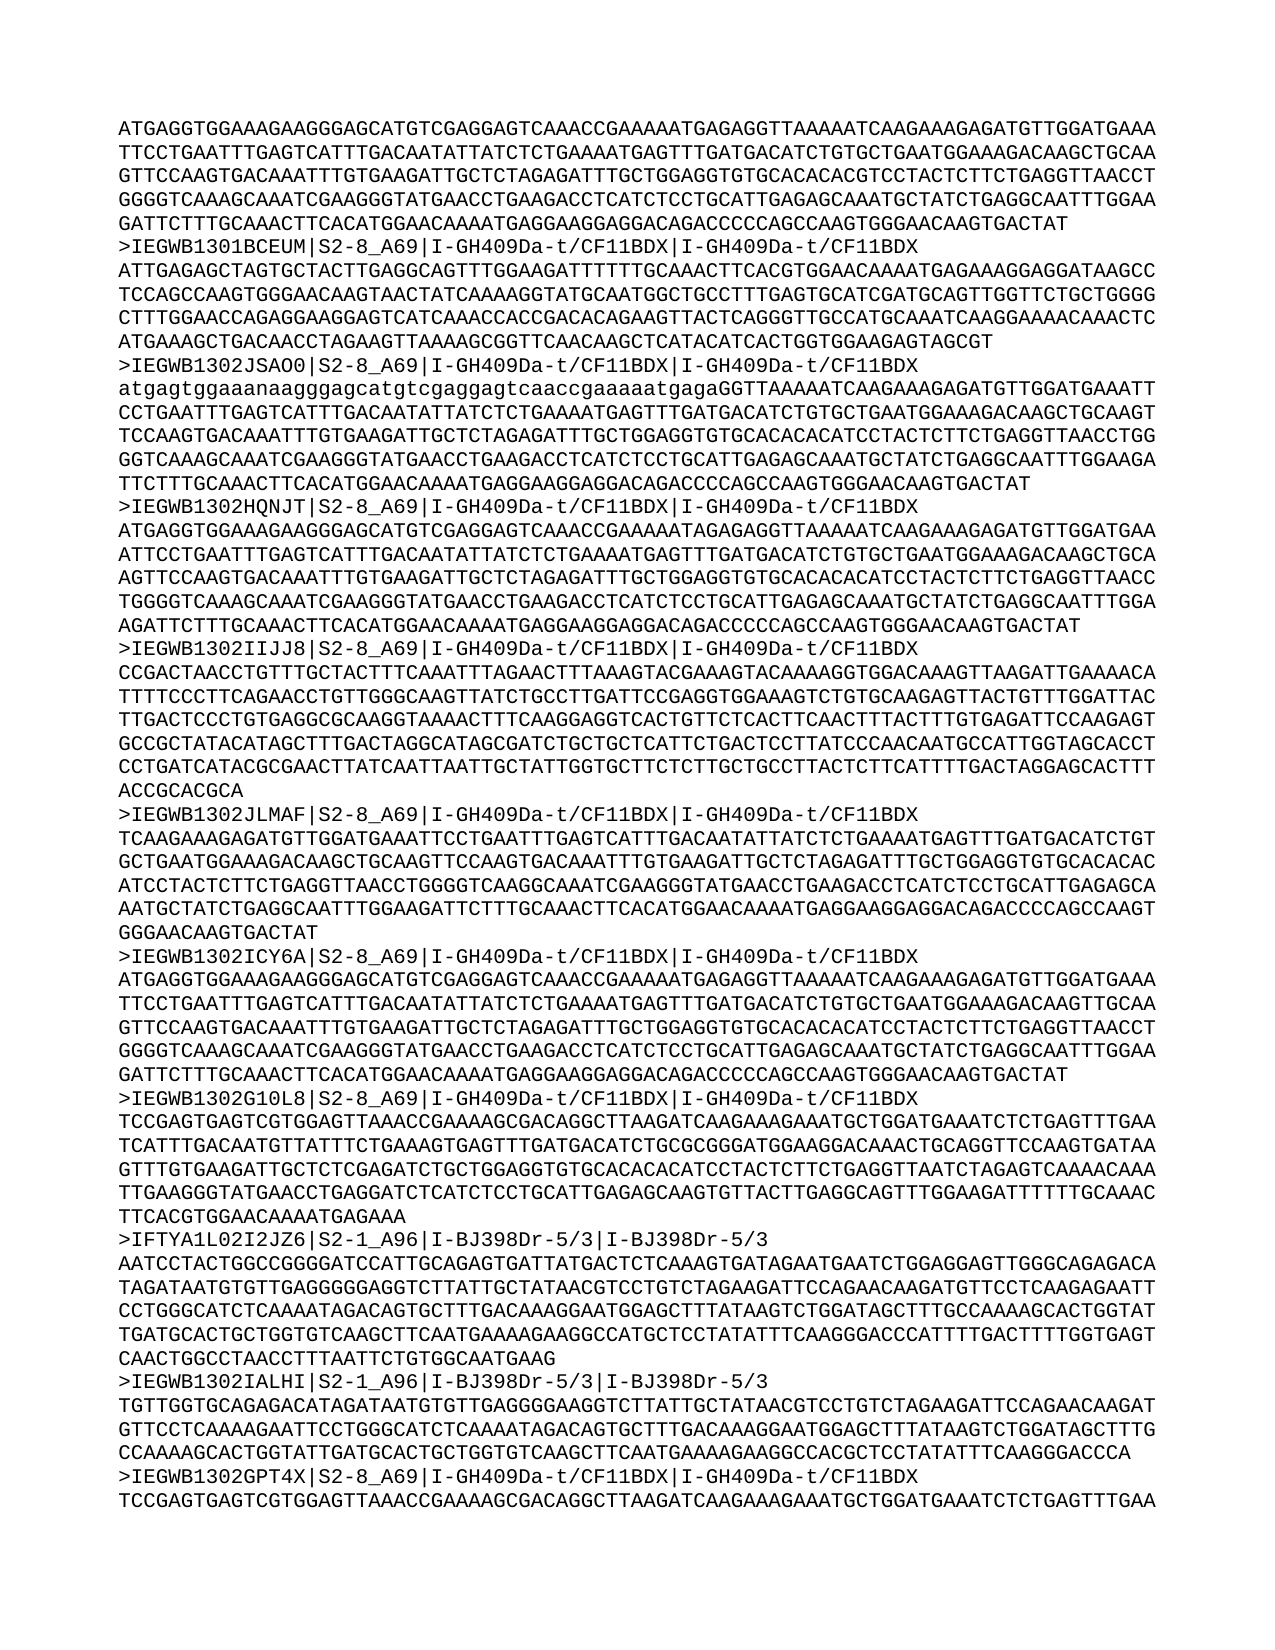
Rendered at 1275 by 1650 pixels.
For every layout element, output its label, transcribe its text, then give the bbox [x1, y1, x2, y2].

text ATGAGGTGGAAAGAAGGGAGCATGTCGAGGAGTCAAACCGAAAAATGAGAGGTTAAAAATCAAGAAAGAGATGTTGGATGAAATTCCTGAATTTGAGTCATTTGACAATATTATCTCTGAAAATGAGTTTGATGACATCTGTGCTGAATGGAAAGACAAGCTGCAAGTTCCAAGTGACAAATTTGTGAAGATTGCTCTAGAGATTTGCTGGAGGTGTGCACACACGTCCTACTCTTCTGAGGTTAACCTGGGGTCAAAGCAAATCGAAGGGTATGAACCTGAAGACCTCATCTCCTGCATTGAGAGCAAATGCTATCTGAGGCAATTTGGAAGATTCTTTGCAAACTTCACATGGAACAAAATGAGGAAGGAGGACAGACCCCCAGCCAAGTGGGAACAAGTGACTAT [118, 118, 1157, 236]
text >IEGWB1302ICY6A|S2-8_A69|I-GH409Da-t/CF11BDX|I-GH409Da-t/CF11BDX [118, 946, 1157, 969]
text >IEGWB1302JSAO0|S2-8_A69|I-GH409Da-t/CF11BDX|I-GH409Da-t/CF11BDX [118, 354, 1157, 378]
text ATGAGGTGGAAAGAAGGGAGCATGTCGAGGAGTCAAACCGAAAAATGAGAGGTTAAAAATCAAGAAAGAGATGTTGGATGAAATTCCTGAATTTGAGTCATTTGACAATATTATCTCTGAAAATGAGTTTGATGACATCTGTGCTGAATGGAAAGACAAGTTGCAAGTTCCAAGTGACAAATTTGTGAAGATTGCTCTAGAGATTTGCTGGAGGTGTGCACACACATCCTACTCTTCTGAGGTTAACCTGGGGTCAAAGCAAATCGAAGGGTATGAACCTGAAGACCTCATCTCCTGCATTGAGAGCAAATGCTATCTGAGGCAATTTGGAAGATTCTTTGCAAACTTCACATGGAACAAAATGAGGAAGGAGGACAGACCCCCAGCCAAGTGGGAACAAGTGACTAT [118, 969, 1157, 1088]
text >IEGWB1301BCEUM|S2-8_A69|I-GH409Da-t/CF11BDX|I-GH409Da-t/CF11BDX [118, 236, 1157, 260]
text TCCGAGTGAGTCGTGGAGTTAAACCGAAAAGCGACAGGCTTAAGATCAAGAAAGAAATGCTGGATGAAATCTCTGAGTTTGAATCATTTGACAATGTTATTTCTGAAAGTGAGTTTGATGACATCTGCGCGGGATGGAAGGACAAACTGCAGGTTCCAAGTGATAAGTTTGTGAAGATTGCTCTCGAGATCTGCTGGAGGTGTGCACACACATCCTACTCTTCTGAGGTTAATCTAGAGTCAAAACAAATTGAAGGGTATGAACCTGAGGATCTCATCTCCTGCATTGAGAGCAAGTGTTACTTGAGGCAGTTTGGAAGATTTTTTGCAAACTTCACGTGGAACAAAATGAGAAA [118, 1111, 1157, 1229]
text >IEGWB1302IALHI|S2-1_A96|I-BJ398Dr-5/3|I-BJ398Dr-5/3 [118, 1371, 1157, 1395]
text TCAAGAAAGAGATGTTGGATGAAATTCCTGAATTTGAGTCATTTGACAATATTATCTCTGAAAATGAGTTTGATGACATCTGTGCTGAATGGAAAGACAAGCTGCAAGTTCCAAGTGACAAATTTGTGAAGATTGCTCTAGAGATTTGCTGGAGGTGTGCACACACATCCTACTCTTCTGAGGTTAACCTGGGGTCAAGGCAAATCGAAGGGTATGAACCTGAAGACCTCATCTCCTGCATTGAGAGCAAATGCTATCTGAGGCAATTTGGAAGATTCTTTGCAAACTTCACATGGAACAAAATGAGGAAGGAGGACAGACCCCAGCCAAGTGGGAACAAGTGACTAT [118, 827, 1157, 946]
text >IEGWB1302IIJJ8|S2-8_A69|I-GH409Da-t/CF11BDX|I-GH409Da-t/CF11BDX [118, 638, 1157, 662]
text >IFTYA1L02I2JZ6|S2-1_A96|I-BJ398Dr-5/3|I-BJ398Dr-5/3 [118, 1229, 1157, 1253]
text ATGAGGTGGAAAGAAGGGAGCATGTCGAGGAGTCAAACCGAAAAATAGAGAGGTTAAAAATCAAGAAAGAGATGTTGGATGAAATTCCTGAATTTGAGTCATTTGACAATATTATCTCTGAAAATGAGTTTGATGACATCTGTGCTGAATGGAAAGACAAGCTGCAAGTTCCAAGTGACAAATTTGTGAAGATTGCTCTAGAGATTTGCTGGAGGTGTGCACACACATCCTACTCTTCTGAGGTTAACCTGGGGTCAAAGCAAATCGAAGGGTATGAACCTGAAGACCTCATCTCCTGCATTGAGAGCAAATGCTATCTGAGGCAATTTGGAAGATTCTTTGCAAACTTCACATGGAACAAAATGAGGAAGGAGGACAGACCCCCAGCCAAGTGGGAACAAGTGACTAT [118, 520, 1157, 638]
text ATTGAGAGCTAGTGCTACTTGAGGCAGTTTGGAAGATTTTTTGCAAACTTCACGTGGAACAAAATGAGAAAGGAGGATAAGCCTCCAGCCAAGTGGGAACAAGTAACTATCAAAAGGTATGCAATGGCTGCCTTTGAGTGCATCGATGCAGTTGGTTCTGCTGGGGCTTTGGAACCAGAGGAAGGAGTCATCAAACCACCGACACAGAAGTTACTCAGGGTTGCCATGCAAATCAAGGAAAACAAACTCATGAAAGCTGACAACCTAGAAGTTAAAAGCGGTTCAACAAGCTCATACATCACTGGTGGAAGAGTAGCGT [118, 260, 1157, 354]
text >IEGWB1302GPT4X|S2-8_A69|I-GH409Da-t/CF11BDX|I-GH409Da-t/CF11BDX [118, 1466, 1157, 1489]
text >IEGWB1302G10L8|S2-8_A69|I-GH409Da-t/CF11BDX|I-GH409Da-t/CF11BDX [118, 1088, 1157, 1111]
text TCCGAGTGAGTCGTGGAGTTAAACCGAAAAGCGACAGGCTTAAGATCAAGAAAGAAATGCTGGATGAAATCTCTGAGTTTGAA [118, 1489, 1157, 1513]
text TGTTGGTGCAGAGACATAGATAATGTGTTGAGGGGAAGGTCTTATTGCTATAACGTCCTGTCTAGAAGATTCCAGAACAAGATGTTCCTCAAAAGAATTCCTGGGCATCTCAAAATAGACAGTGCTTTGACAAAGGAATGGAGCTTTATAAGTCTGGATAGCTTTGCCAAAAGCACTGGTATTGATGCACTGCTGGTGTCAAGCTTCAATGAAAAGAAGGCCACGCTCCTATATTTCAAGGGACCCA [118, 1395, 1157, 1466]
text >IEGWB1302HQNJT|S2-8_A69|I-GH409Da-t/CF11BDX|I-GH409Da-t/CF11BDX [118, 496, 1157, 520]
text CCGACTAACCTGTTTGCTACTTTCAAATTTAGAACTTTAAAGTACGAAAGTACAAAAGGTGGACAAAGTTAAGATTGAAAACATTTTCCCTTCAGAACCTGTTGGGCAAGTTATCTGCCTTGATTCCGAGGTGGAAAGTCTGTGCAAGAGTTACTGTTTGGATTACTTGACTCCCTGTGAGGCGCAAGGTAAAACTTTCAAGGAGGTCACTGTTCTCACTTCAACTTTACTTTGTGAGATTCCAAGAGTGCCGCTATACATAGCTTTGACTAGGCATAGCGATCTGCTGCTCATTCTGACTCCTTATCCCAACAATGCCATTGGTAGCACCTCCTGATCATACGCGAACTTATCAATTAATTGCTATTGGTGCTTCTCTTGCTGCCTTACTCTTCATTTTGACTAGGAGCACTTTACCGCACGCA [118, 662, 1157, 804]
text atgagtggaaanaagggagcatgtcgaggagtcaaccgaaaaatgagaGGTTAAAAATCAAGAAAGAGATGTTGGATGAAATTCCTGAATTTGAGTCATTTGACAATATTATCTCTGAAAATGAGTTTGATGACATCTGTGCTGAATGGAAAGACAAGCTGCAAGTTCCAAGTGACAAATTTGTGAAGATTGCTCTAGAGATTTGCTGGAGGTGTGCACACACATCCTACTCTTCTGAGGTTAACCTGGGGTCAAAGCAAATCGAAGGGTATGAACCTGAAGACCTCATCTCCTGCATTGAGAGCAAATGCTATCTGAGGCAATTTGGAAGATTCTTTGCAAACTTCACATGGAACAAAATGAGGAAGGAGGACAGACCCCAGCCAAGTGGGAACAAGTGACTAT [118, 378, 1157, 496]
text >IEGWB1302JLMAF|S2-8_A69|I-GH409Da-t/CF11BDX|I-GH409Da-t/CF11BDX [118, 804, 1157, 827]
text AATCCTACTGGCCGGGGATCCATTGCAGAGTGATTATGACTCTCAAAGTGATAGAATGAATCTGGAGGAGTTGGGCAGAGACATAGATAATGTGTTGAGGGGGAGGTCTTATTGCTATAACGTCCTGTCTAGAAGATTCCAGAACAAGATGTTCCTCAAGAGAATTCCTGGGCATCTCAAAATAGACAGTGCTTTGACAAAGGAATGGAGCTTTATAAGTCTGGATAGCTTTGCCAAAAGCACTGGTATTGATGCACTGCTGGTGTCAAGCTTCAATGAAAAGAAGGCCATGCTCCTATATTTCAAGGGACCCATTTTGACTTTTGGTGAGTCAACTGGCCTAACCTTTAATTCTGTGGCAATGAAG [118, 1253, 1157, 1371]
